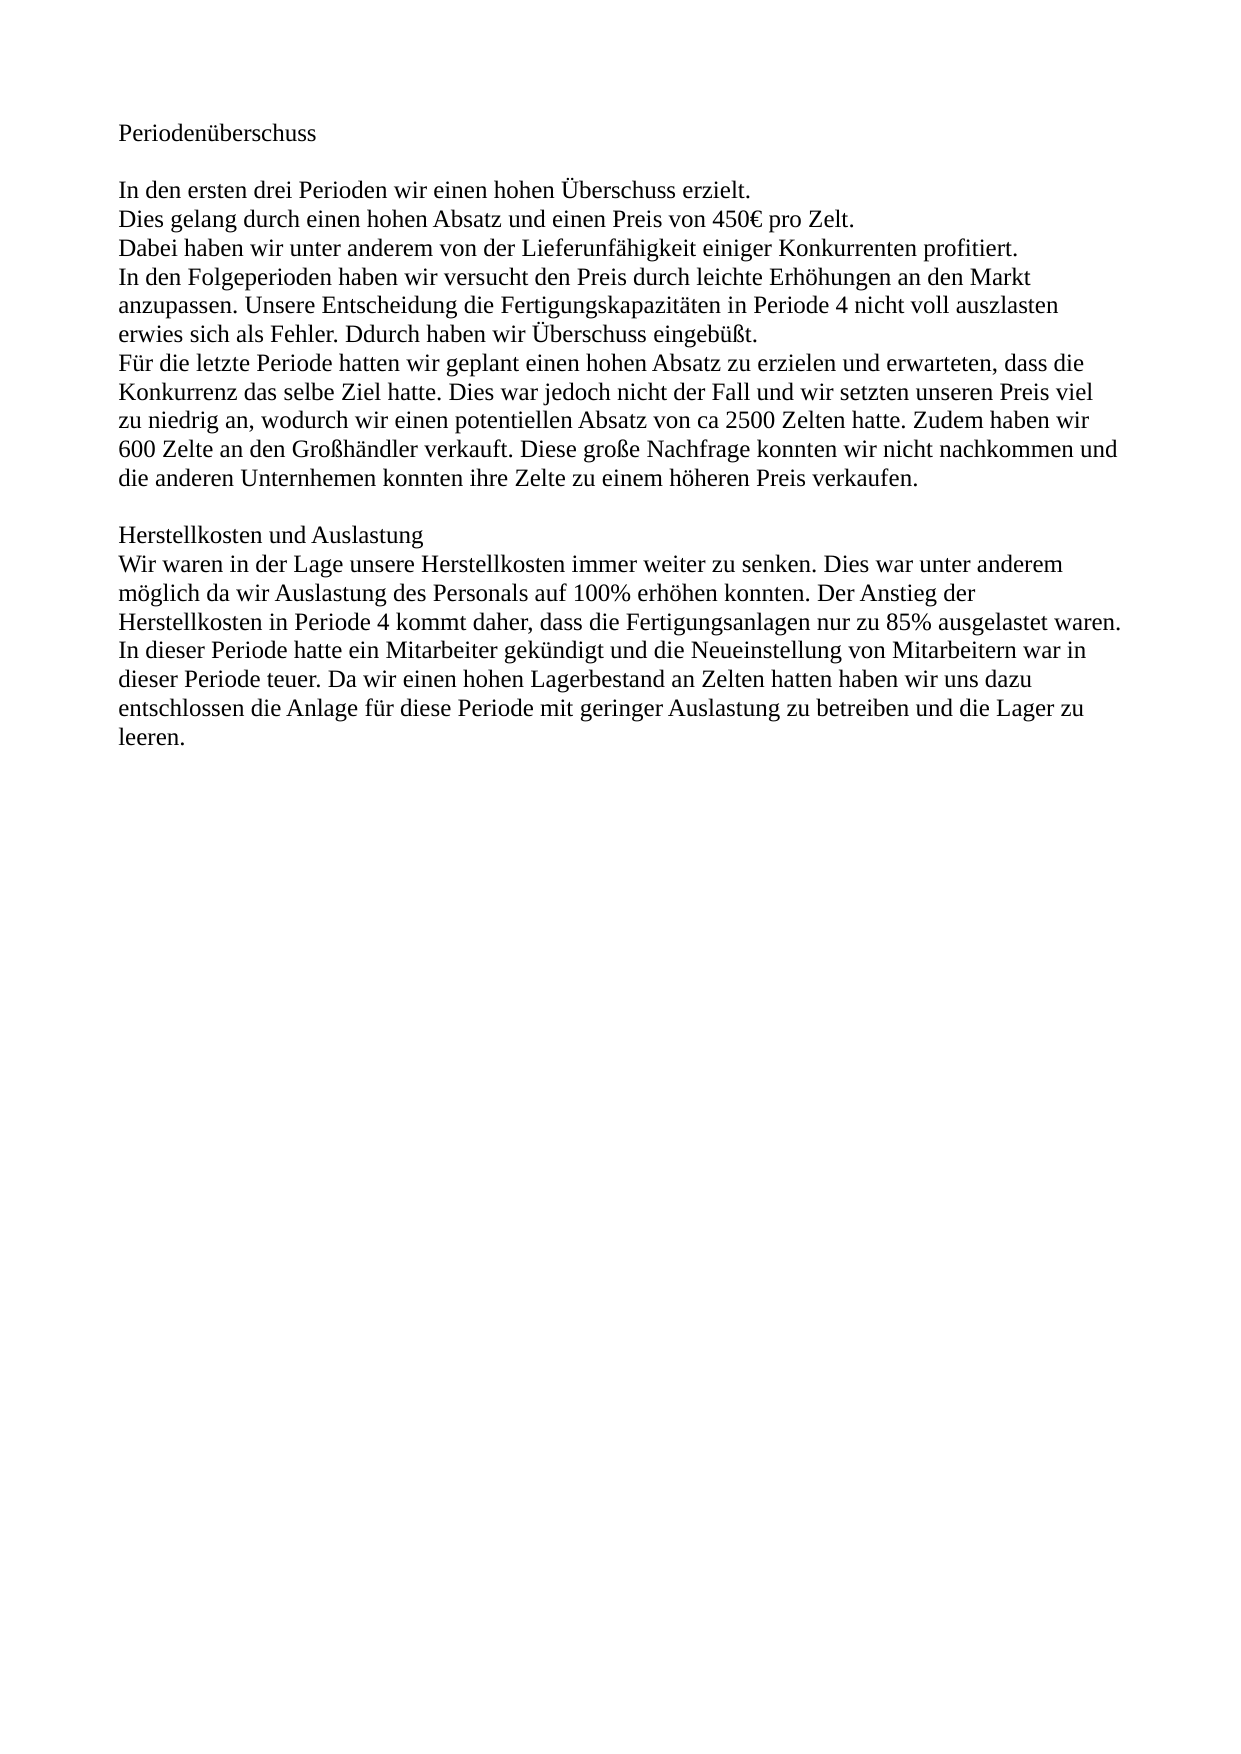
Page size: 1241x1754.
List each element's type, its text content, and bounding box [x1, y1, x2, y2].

text In dieser Periode hatte ein Mitarbeiter gekündigt und die Neueinstellung von Mitarbeitern war in dieser Periode teuer. Da wir einen hohen Lagerbestand an Zelten hatten haben wir uns dazu entschlossen die Anlage für diese Periode mit geringer Auslastung zu betreiben und die Lager zu leeren. [118, 636, 1122, 751]
text Für die letzte Periode hatten wir geplant einen hohen Absatz zu erzielen und erwarteten, dass die Konkurrenz das selbe Ziel hatte. Dies war jedoch nicht der Fall und wir setzten unseren Preis viel zu niedrig an, wodurch wir einen potentiellen Absatz von ca 2500 Zelten hatte. Zudem haben wir 600 Zelte an den Großhändler verkauft. Diese große Nachfrage konnten wir nicht nachkommen und die anderen Unternhemen konnten ihre Zelte zu einem höheren Preis verkaufen. [118, 348, 1122, 492]
text Wir waren in der Lage unsere Herstellkosten immer weiter zu senken. Dies war unter anderem möglich da wir Auslastung des Personals auf 100% erhöhen konnten. Der Anstieg der Herstellkosten in Periode 4 kommt daher, dass die Fertigungsanlagen nur zu 85% ausgelastet waren. [118, 549, 1122, 636]
text Herstellkosten und Auslastung [118, 521, 1122, 549]
text Periodenüberschuss [118, 118, 1122, 147]
text In den ersten drei Perioden wir einen hohen Überschuss erzielt. [118, 176, 1122, 204]
text In den Folgeperioden haben wir versucht den Preis durch leichte Erhöhungen an den Markt anzupassen. Unsere Entscheidung die Fertigungskapazitäten in Periode 4 nicht voll auszlasten erwies sich als Fehler. Ddurch haben wir Überschuss eingebüßt. [118, 262, 1122, 348]
text Dabei haben wir unter anderem von der Lieferunfähigkeit einiger Konkurrenten profitiert. [118, 233, 1122, 262]
text Dies gelang durch einen hohen Absatz und einen Preis von 450€ pro Zelt. [118, 204, 1122, 233]
